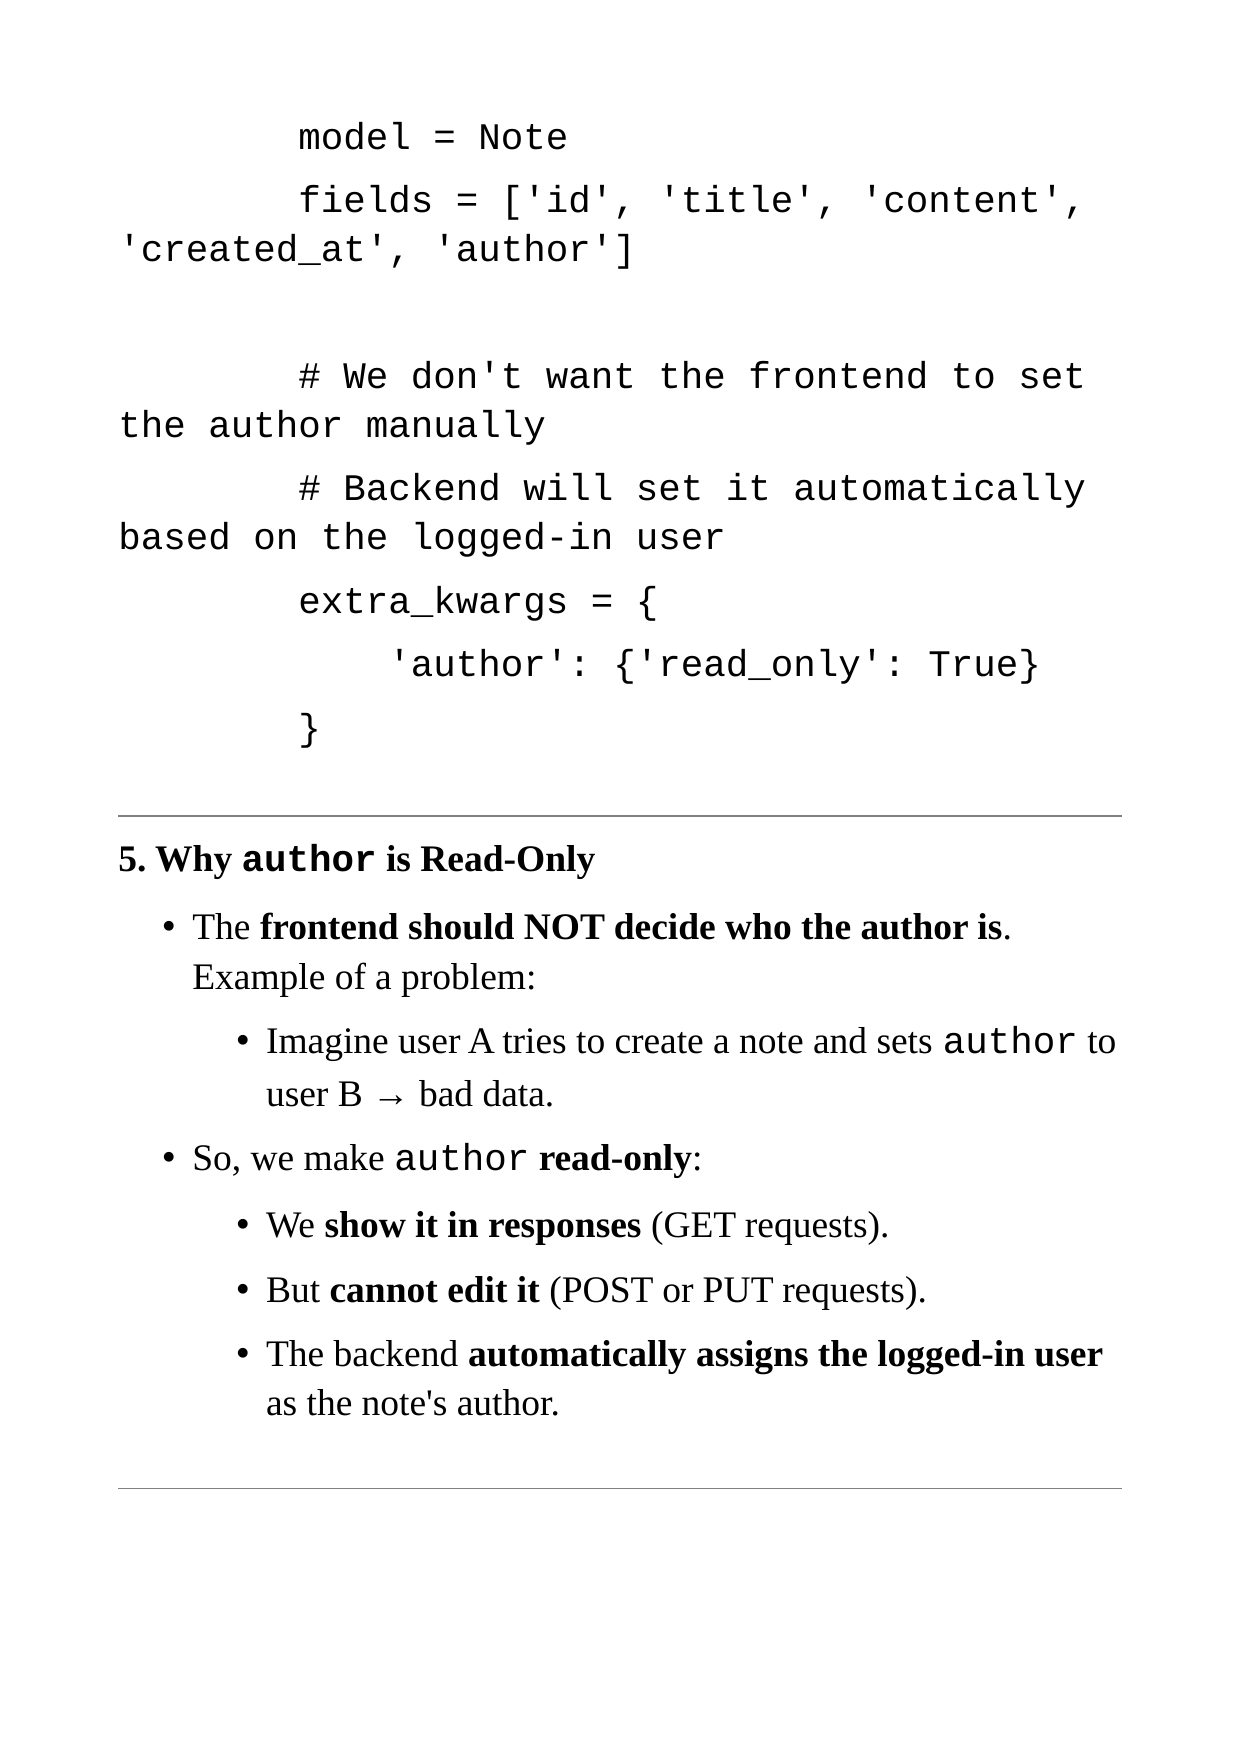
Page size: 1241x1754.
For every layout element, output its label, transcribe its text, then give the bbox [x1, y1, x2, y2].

text fields = ['id', 'title', 'content', 'created_at', 'author'] [118, 182, 1122, 273]
text # We don't want the frontend to set the author manually [118, 357, 1122, 449]
list The frontend should NOT decide who the author is. Example of a problem: [162, 904, 1122, 997]
text 'author': {'read_only': True} [118, 645, 1122, 688]
list Imagine user A tries to create a note and sets author to user B → bad data. [236, 1018, 1122, 1114]
text model = Note [118, 118, 1122, 161]
list But cannot edit it (POST or PUT requests). [236, 1267, 1122, 1310]
subtitle 5. Why author is Read-Only [118, 837, 1122, 883]
text # Backend will set it automatically based on the logged-in user [118, 469, 1122, 561]
list The backend automatically assigns the logged-in user as the note's author. [236, 1331, 1122, 1424]
list So, we make author read-only: [162, 1135, 1122, 1181]
text extra_kwargs = { [118, 582, 1122, 624]
list We show it in responses (GET requests). [236, 1203, 1122, 1246]
text } [118, 709, 1122, 751]
